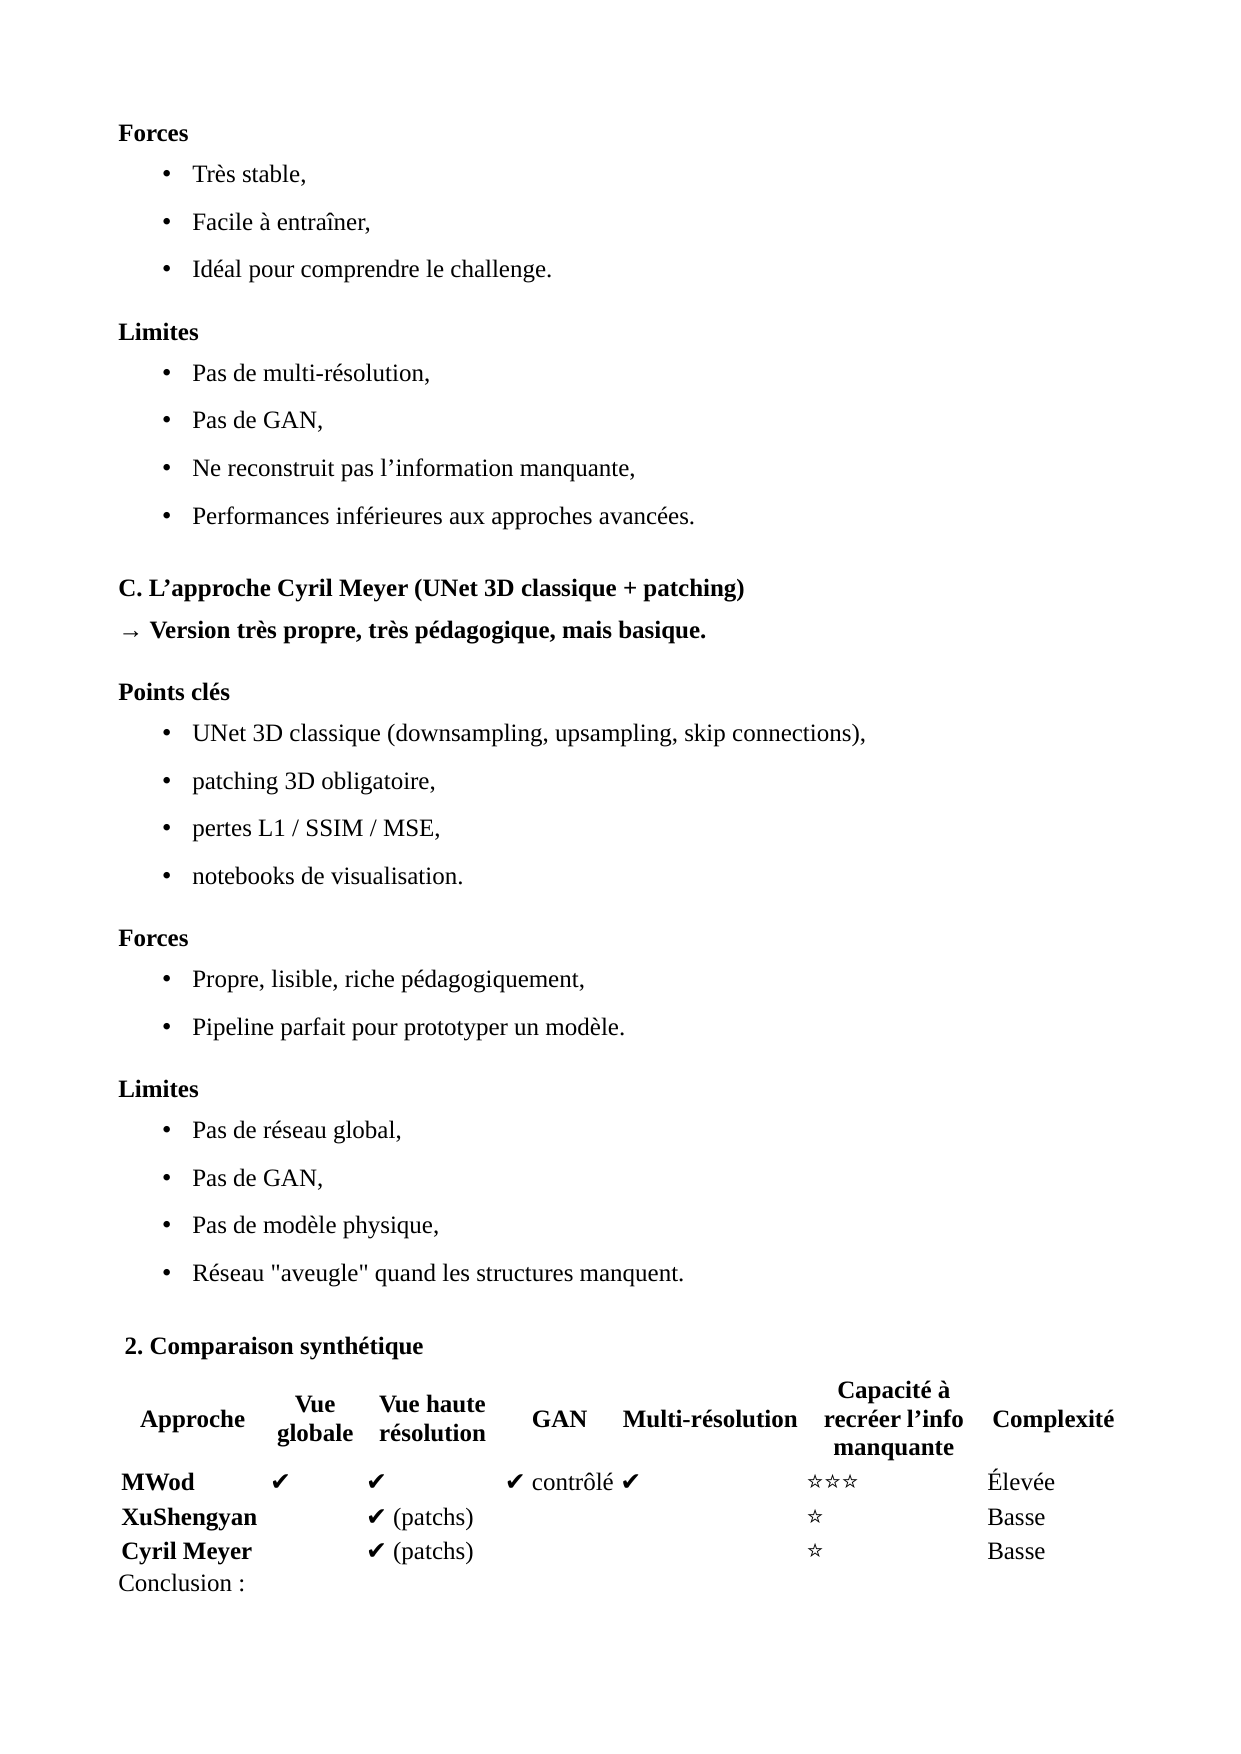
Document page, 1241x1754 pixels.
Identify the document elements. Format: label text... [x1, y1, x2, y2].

subtitle Forces [118, 923, 1122, 952]
list Propre, lisible, riche pédagogiquement, [162, 964, 1122, 993]
table_header Complexité [984, 1372, 1122, 1464]
list Pipeline parfait pour prototyper un modèle. [162, 1012, 1122, 1041]
table_header GAN [502, 1372, 617, 1464]
list Idéal pour comprendre le challenge. [162, 254, 1122, 283]
list notebooks de visualisation. [162, 861, 1122, 890]
table_cell Basse [984, 1533, 1122, 1568]
table_header Capacité à recréer l’info manquante [803, 1372, 984, 1464]
table_header Vue haute résolution [363, 1372, 502, 1464]
list patching 3D obligatoire, [162, 766, 1122, 794]
list Pas de GAN, [162, 1163, 1122, 1192]
table_cell Basse [984, 1499, 1122, 1533]
list Facile à entraîner, [162, 207, 1122, 236]
list Réseau "aveugle" quand les structures manquent. [162, 1258, 1122, 1287]
table_header Vue globale [267, 1372, 363, 1464]
table_cell Élevée [984, 1464, 1122, 1499]
table_cell ⭐⭐⭐ [803, 1464, 984, 1499]
table_cell ✔️ [363, 1464, 502, 1499]
subtitle Points clés [118, 677, 1122, 706]
table_cell Cyril Meyer [118, 1533, 267, 1568]
text → Version très propre, très pédagogique, mais basique. [118, 615, 1122, 643]
table_cell MWod [118, 1464, 267, 1499]
subtitle C. L’approche Cyril Meyer (UNet 3D classique + patching) [118, 573, 1122, 602]
text Conclusion : [118, 1568, 1122, 1597]
table_cell ⭐ [803, 1533, 984, 1568]
table_cell ❌ [502, 1533, 617, 1568]
list Pas de GAN, [162, 406, 1122, 434]
subtitle Forces [118, 118, 1122, 147]
table_cell ❌ [617, 1533, 803, 1568]
table_cell XuShengyan [118, 1499, 267, 1533]
table_cell ❌ [267, 1533, 363, 1568]
subtitle Limites [118, 317, 1122, 346]
list Très stable, [162, 159, 1122, 188]
table_cell ✔️ (patchs) [363, 1533, 502, 1568]
list Pas de réseau global, [162, 1115, 1122, 1144]
subtitle Limites [118, 1074, 1122, 1103]
list Pas de multi-résolution, [162, 358, 1122, 387]
table_cell ✔️ [617, 1464, 803, 1499]
table_cell ⭐ [803, 1499, 984, 1533]
list pertes L1 / SSIM / MSE, [162, 813, 1122, 842]
list Pas de modèle physique, [162, 1211, 1122, 1239]
table_cell ✔️ [267, 1464, 363, 1499]
table_cell ❌ [617, 1499, 803, 1533]
list Performances inférieures aux approches avancées. [162, 501, 1122, 529]
table_header Approche [118, 1372, 267, 1464]
table_header Multi-résolution [617, 1372, 803, 1464]
table_cell ❌ [502, 1499, 617, 1533]
table_cell ❌ [267, 1499, 363, 1533]
table_cell ✔️ (patchs) [363, 1499, 502, 1533]
list UNet 3D classique (downsampling, upsampling, skip connections), [162, 718, 1122, 747]
list Ne reconstruit pas l’information manquante, [162, 453, 1122, 482]
table_cell ✔️ contrôlé [502, 1464, 617, 1499]
subtitle 2. Comparaison synthétique [118, 1331, 1122, 1359]
